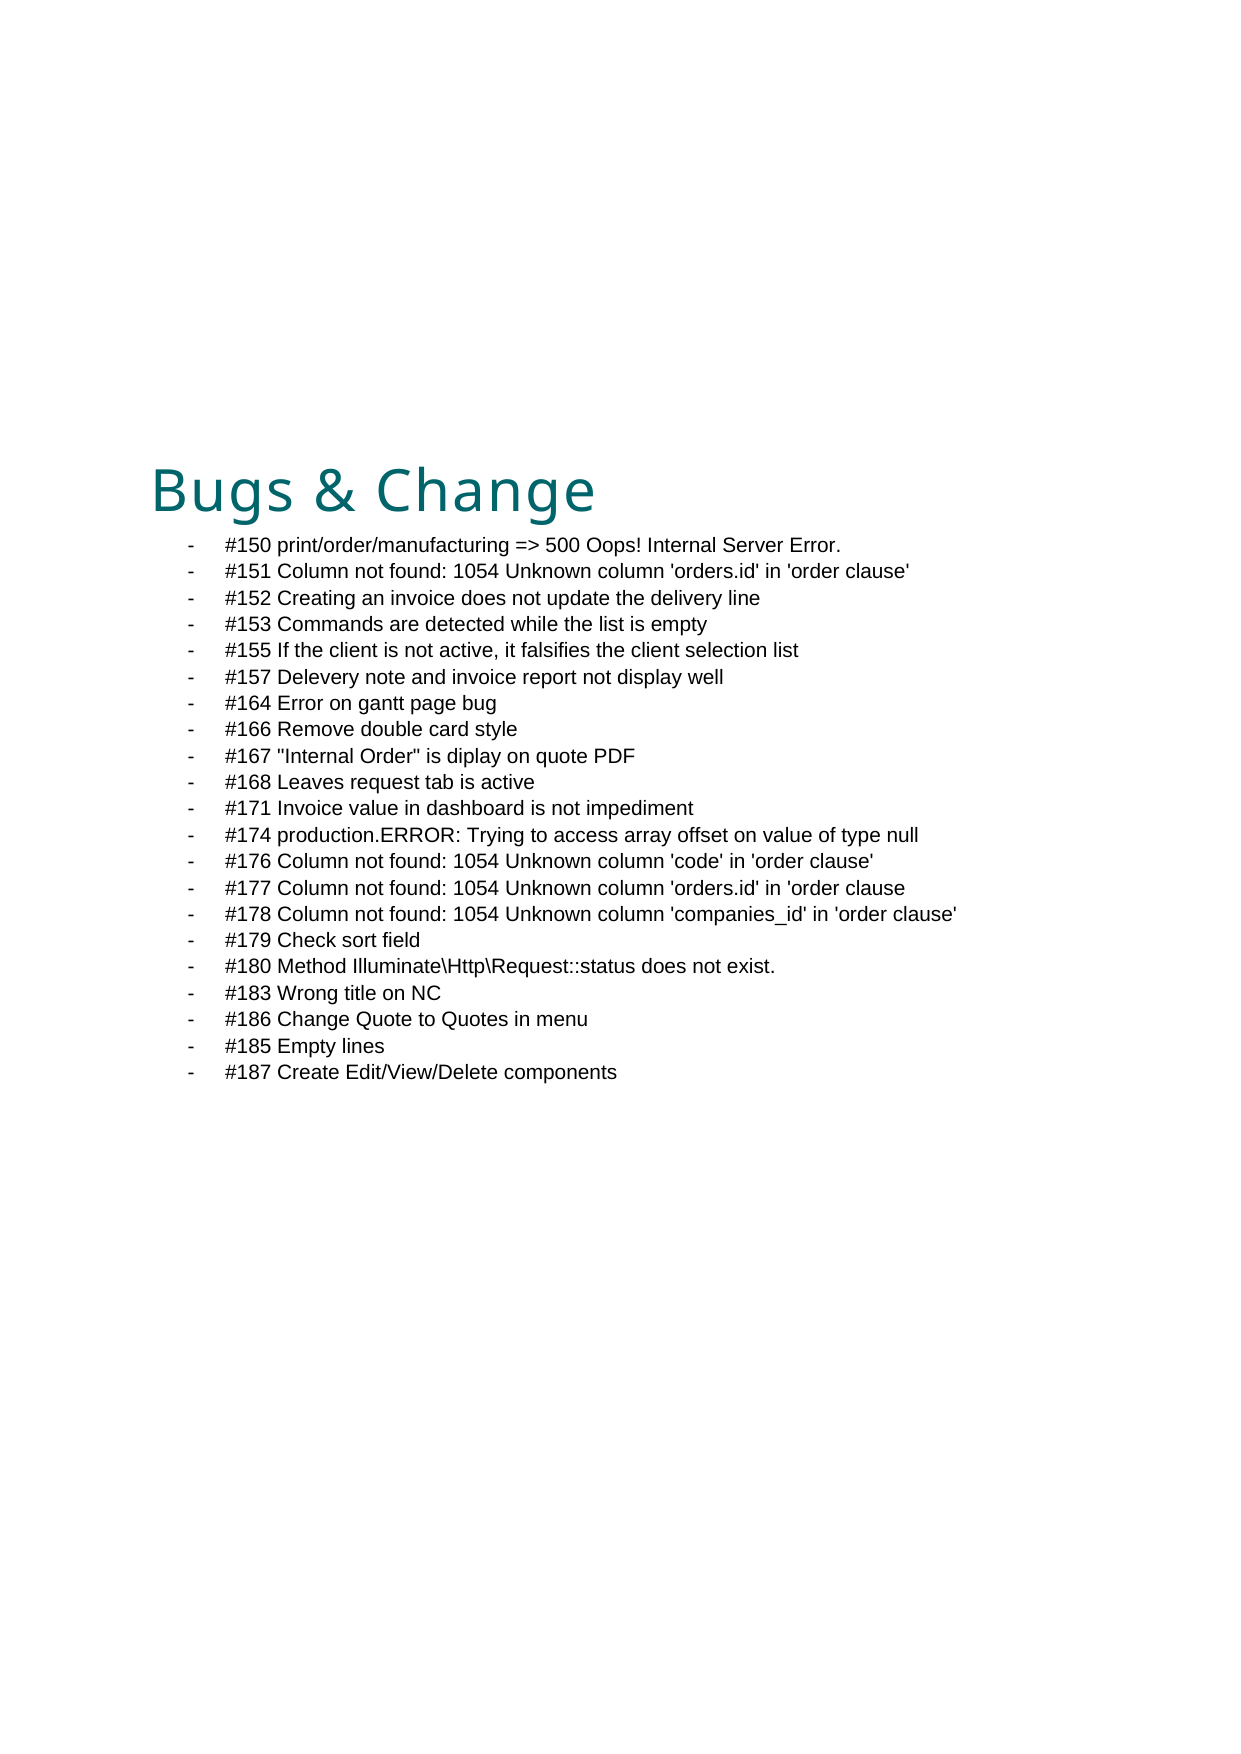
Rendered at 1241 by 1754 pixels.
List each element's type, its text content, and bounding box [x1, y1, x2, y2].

list #180 Method Illuminate\Http\Request::status does not exist. [187, 954, 1090, 978]
list #179 Check sort field [187, 928, 1090, 952]
list #157 Delevery note and invoice report not display well [187, 664, 1090, 688]
subtitle Bugs & Change [150, 449, 1090, 528]
list #167 "Internal Order" is diplay on quote PDF [187, 743, 1090, 767]
list #150 print/order/manufacturing => 500 Oops! Internal Server Error. [187, 533, 1090, 557]
list #151 Column not found: 1054 Unknown column 'orders.id' in 'order clause' [187, 559, 1090, 583]
list #185 Empty lines [187, 1033, 1090, 1057]
list #176 Column not found: 1054 Unknown column 'code' in 'order clause' [187, 849, 1090, 873]
list #155 If the client is not active, it falsifies the client selection list [187, 638, 1090, 662]
list #177 Column not found: 1054 Unknown column 'orders.id' in 'order clause [187, 875, 1090, 899]
list #152 Creating an invoice does not update the delivery line [187, 585, 1090, 609]
list #174 production.ERROR: Trying to access array offset on value of type null [187, 823, 1090, 847]
list #171 Invoice value in dashboard is not impediment [187, 796, 1090, 820]
list #178 Column not found: 1054 Unknown column 'companies_id' in 'order clause' [187, 902, 1090, 926]
list #166 Remove double card style [187, 717, 1090, 741]
list #153 Commands are detected while the list is empty [187, 612, 1090, 636]
list #186 Change Quote to Quotes in menu [187, 1007, 1090, 1031]
list #187 Create Edit/View/Delete components [187, 1060, 1090, 1084]
list #168 Leaves request tab is active [187, 770, 1090, 794]
list #183 Wrong title on NC [187, 981, 1090, 1005]
list #164 Error on gantt page bug [187, 691, 1090, 715]
